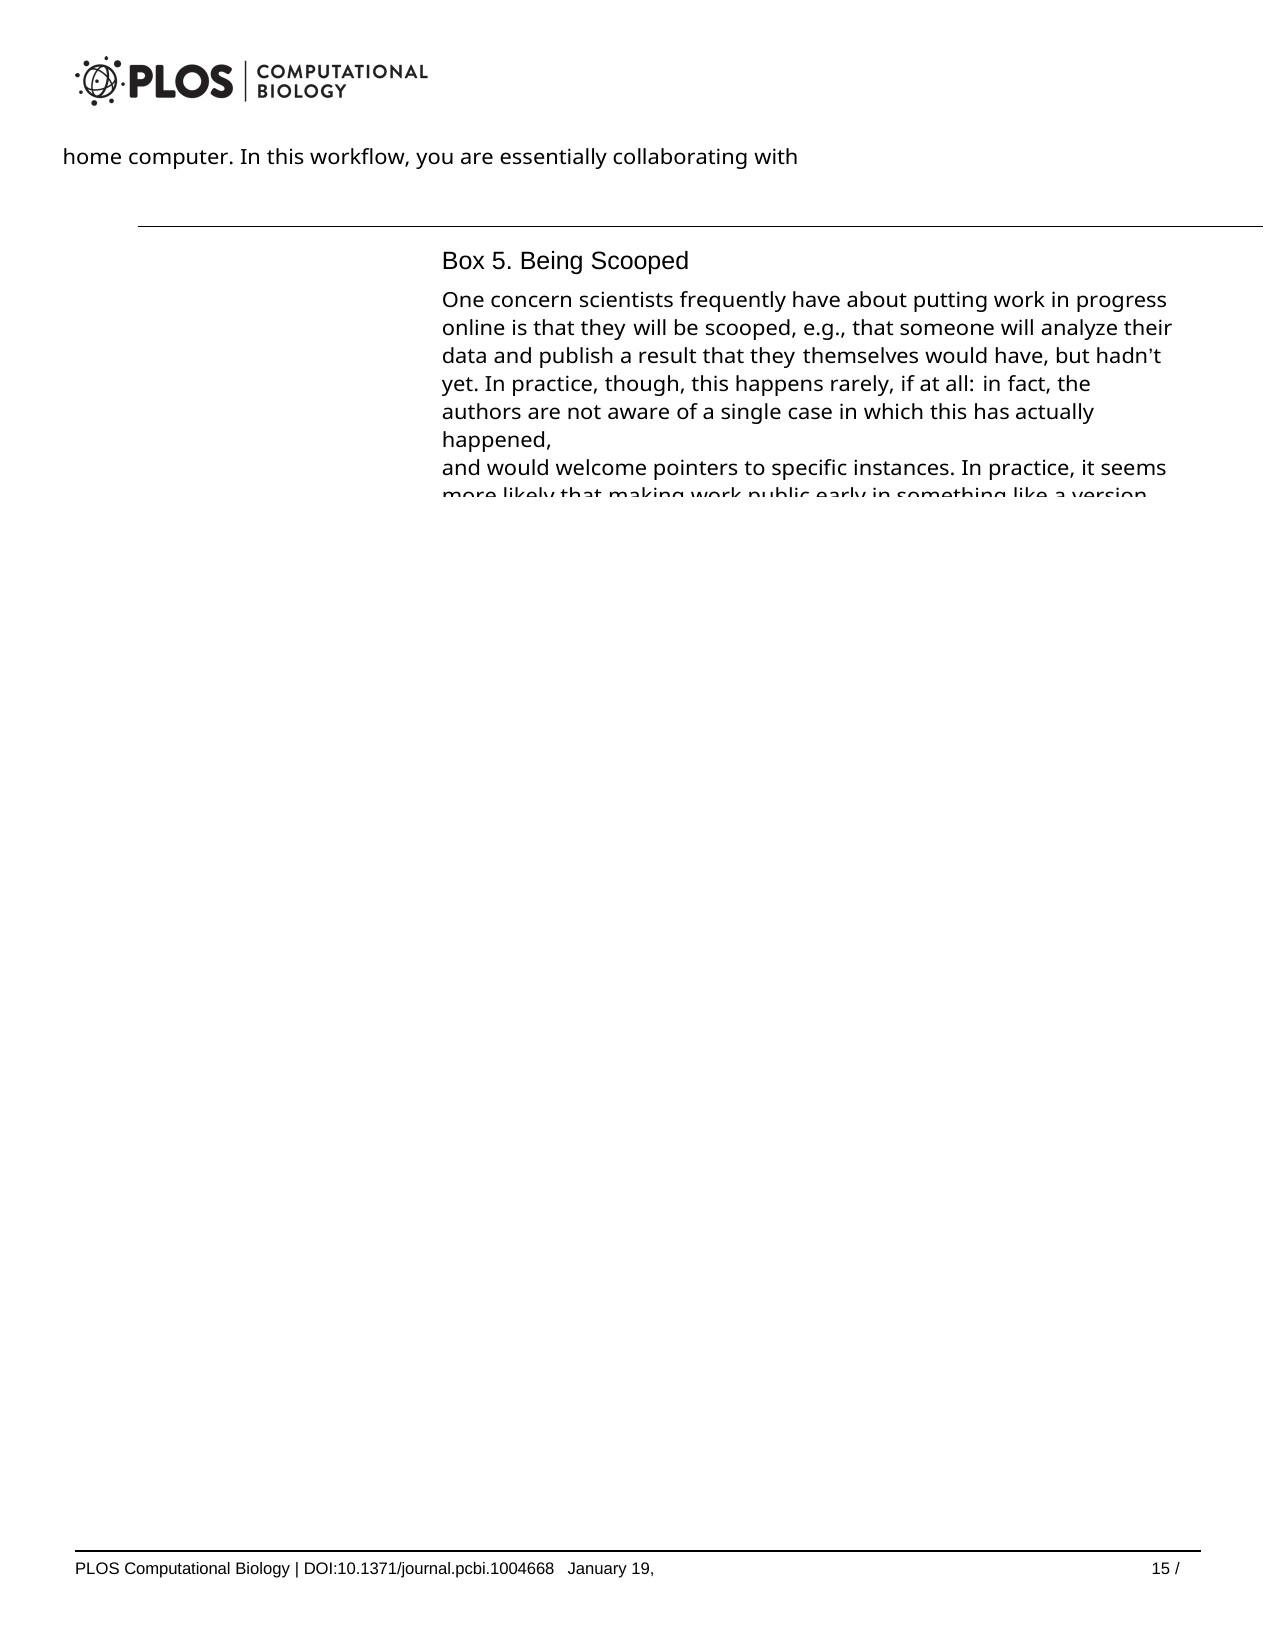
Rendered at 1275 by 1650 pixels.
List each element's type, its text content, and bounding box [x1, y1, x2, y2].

text and would welcome pointers to specific instances. In practice, it seems more likely that making work public early in something like a version control repository, which automat- ically adds timestamps to content, will help researchers establish their priority. [442, 453, 1173, 496]
text home computer. In this workflow, you are essentially collaborating with [62, 142, 1199, 170]
text One concern scientists frequently have about putting work in progress online is that they will be scooped, e.g., that someone will analyze their data and publish a result that they themselves would have, but hadn’t yet. In practice, though, this happens rarely, if at all: in fact, the authors are not aware of a single case in which this has actually happened, [442, 286, 1172, 453]
text Box 5. Being Scooped [442, 246, 1200, 274]
